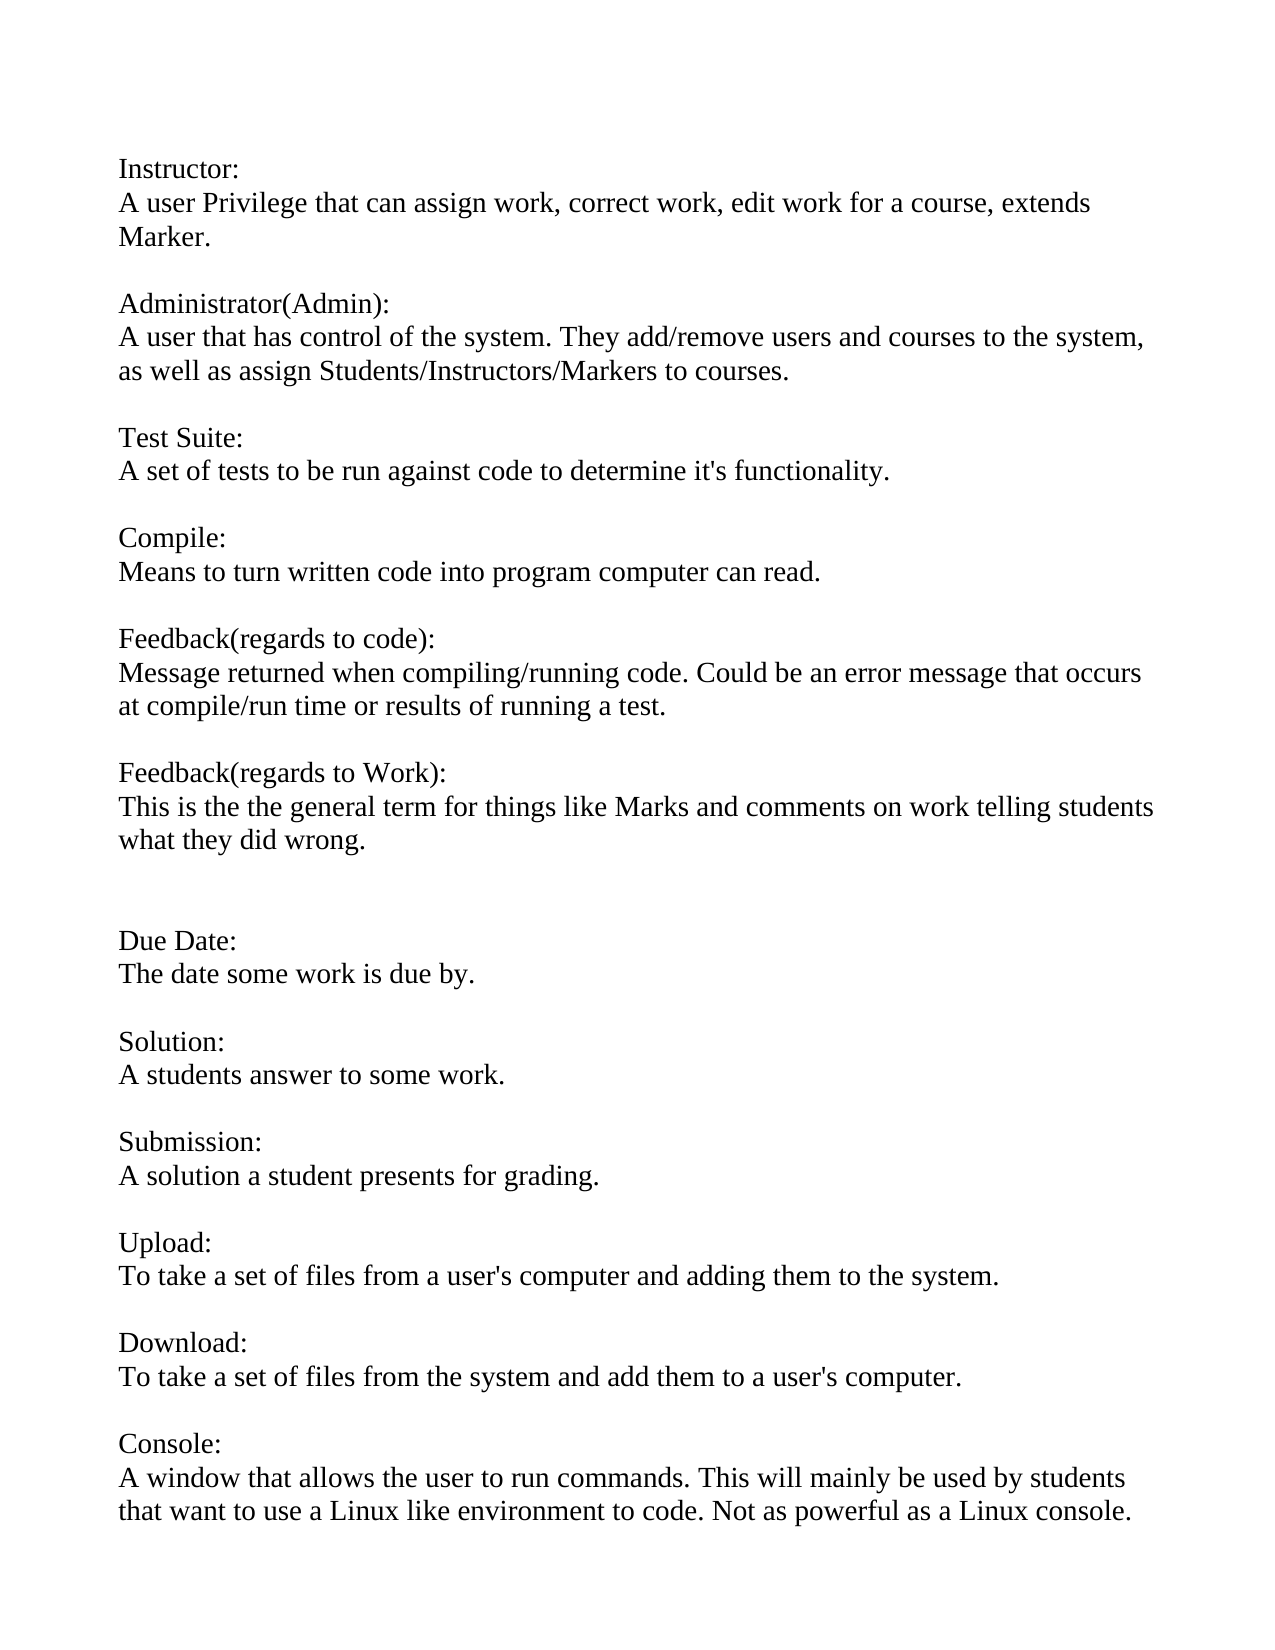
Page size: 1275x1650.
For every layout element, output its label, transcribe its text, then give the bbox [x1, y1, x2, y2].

text Feedback(regards to code): [118, 621, 1157, 655]
text A solution a student presents for grading. [118, 1158, 1157, 1191]
text A window that allows the user to run commands. This will mainly be used by students that want to use a Linux like environment to code. Not as powerful as a Linux console. [118, 1460, 1157, 1527]
text Submission: [118, 1124, 1157, 1158]
text A user Privilege that can assign work, correct work, edit work for a course, extends Marker. [118, 185, 1157, 252]
text Due Date: [118, 923, 1157, 957]
text Download: [118, 1326, 1157, 1359]
text Solution: [118, 1024, 1157, 1057]
text To take a set of files from a user's computer and adding them to the system. [118, 1258, 1157, 1292]
text Message returned when compiling/running code. Could be an error message that occurs at compile/run time or results of running a test. [118, 655, 1157, 722]
text Feedback(regards to Work): [118, 755, 1157, 789]
text A user that has control of the system. They add/remove users and courses to the system, as well as assign Students/Instructors/Markers to courses. [118, 319, 1157, 386]
text A students answer to some work. [118, 1057, 1157, 1091]
text Console: [118, 1426, 1157, 1460]
text This is the the general term for things like Marks and comments on work telling students what they did wrong. [118, 789, 1157, 856]
text The date some work is due by. [118, 957, 1157, 990]
text To take a set of files from the system and add them to a user's computer. [118, 1359, 1157, 1393]
text Compile: [118, 521, 1157, 554]
text Administrator(Admin): [118, 286, 1157, 319]
text Test Suite: [118, 420, 1157, 453]
text Instructor: [118, 152, 1157, 185]
text Upload: [118, 1225, 1157, 1258]
text A set of tests to be run against code to determine it's functionality. [118, 453, 1157, 487]
text Means to turn written code into program computer can read. [118, 554, 1157, 588]
